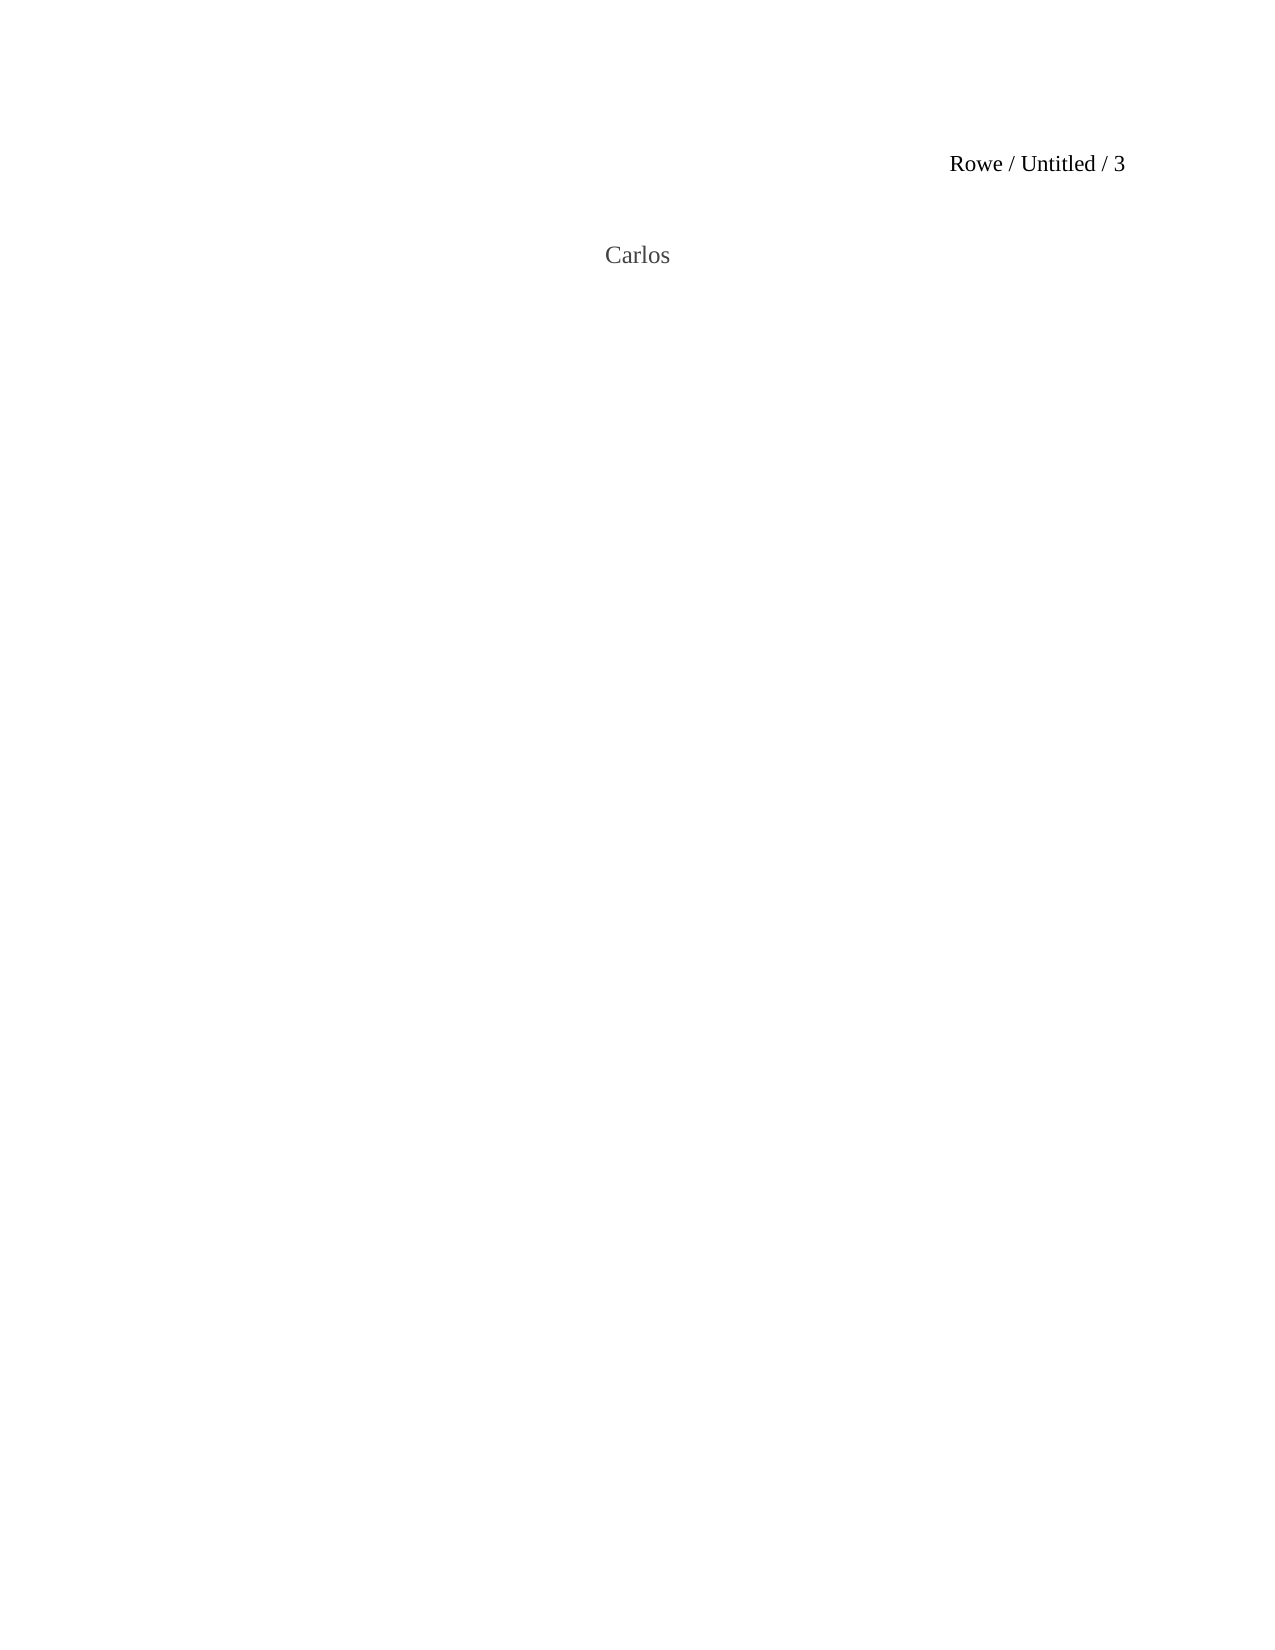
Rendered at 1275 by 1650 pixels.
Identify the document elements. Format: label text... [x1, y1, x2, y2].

subtitle Carlos [150, 240, 1125, 268]
